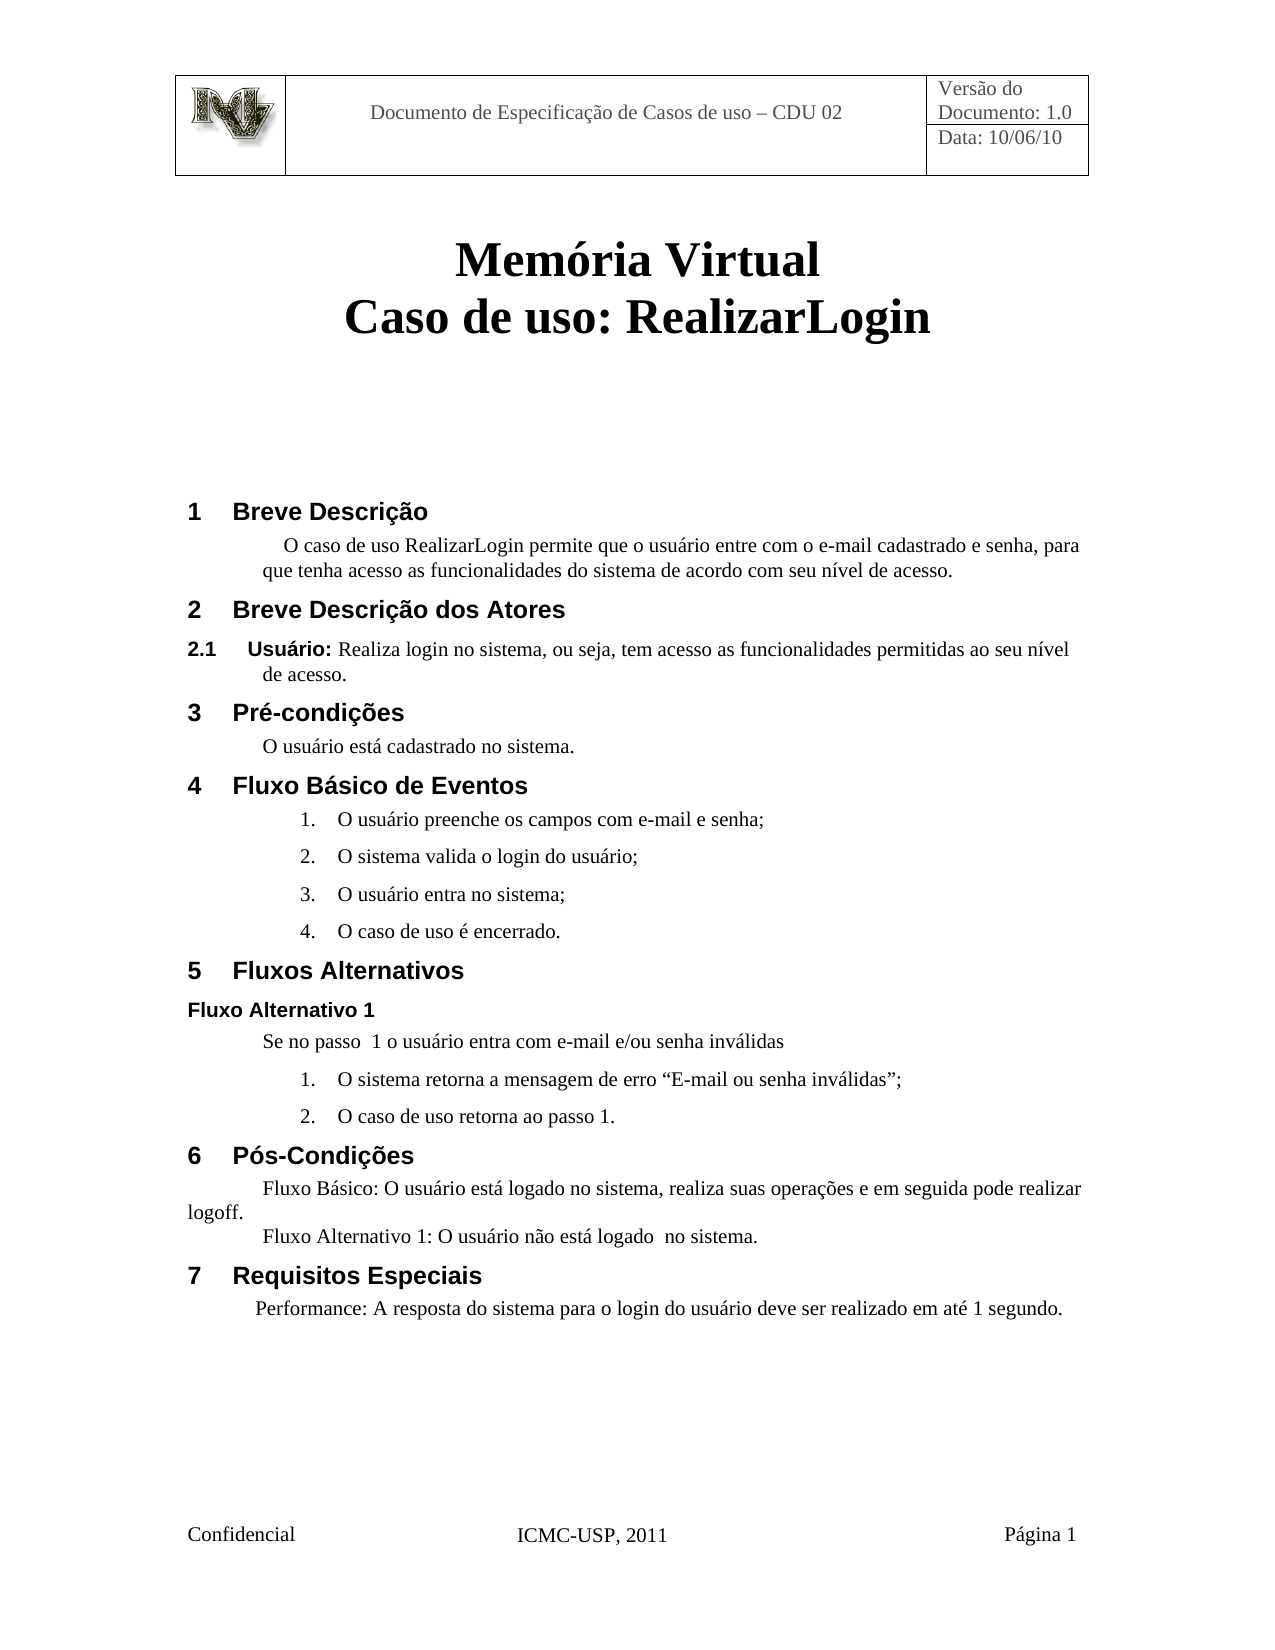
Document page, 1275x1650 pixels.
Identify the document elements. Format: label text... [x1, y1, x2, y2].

picture [186, 76, 277, 151]
subtitle Pré-condições [187, 698, 1087, 727]
text Se no passo 1 o usuário entra com e-mail e/ou senha inválidas [262, 1028, 1087, 1053]
subtitle Fluxo Básico de Eventos [187, 771, 1087, 800]
subtitle Pós-Condições [187, 1141, 1087, 1170]
list O sistema retorna a mensagem de erro “E-mail ou senha inválidas”; [300, 1066, 1087, 1091]
list O usuário entra no sistema; [300, 881, 1087, 906]
list O sistema valida o login do usuário; [300, 843, 1087, 868]
list O caso de uso retorna ao passo 1. [300, 1103, 1087, 1128]
subtitle Requisitos Especiais [187, 1261, 1087, 1289]
text O caso de uso RealizarLogin permite que o usuário entre com o e-mail cadastrado e senha, para que tenha acesso as funcionalidades do sistema de acordo com seu nível de acesso. [262, 532, 1087, 582]
text O usuário está cadastrado no sistema. [262, 733, 1087, 758]
subtitle Fluxo Alternativo 1 [187, 997, 1087, 1022]
subtitle Fluxos Alternativos [187, 956, 1087, 985]
subtitle Breve Descrição [187, 497, 1087, 526]
text Performance: A resposta do sistema para o login do usuário deve ser realizado em até 1 segundo. [187, 1296, 1087, 1320]
list O usuário preenche os campos com e-mail e senha; [300, 806, 1087, 831]
text Fluxo Alternativo 1: O usuário não está logado no sistema. [187, 1224, 1087, 1248]
title Memória Virtual Caso de uso: RealizarLogin [187, 230, 1087, 345]
list O caso de uso é encerrado. [300, 918, 1087, 943]
subtitle Usuário: Realiza login no sistema, ou seja, tem acesso as funcionalidades permitidas ao seu nível de acesso. [187, 636, 1087, 686]
subtitle Breve Descrição dos Atores [187, 595, 1087, 623]
text Fluxo Básico: O usuário está logado no sistema, realiza suas operações e em seguida pode realizar logoff. [187, 1176, 1087, 1224]
